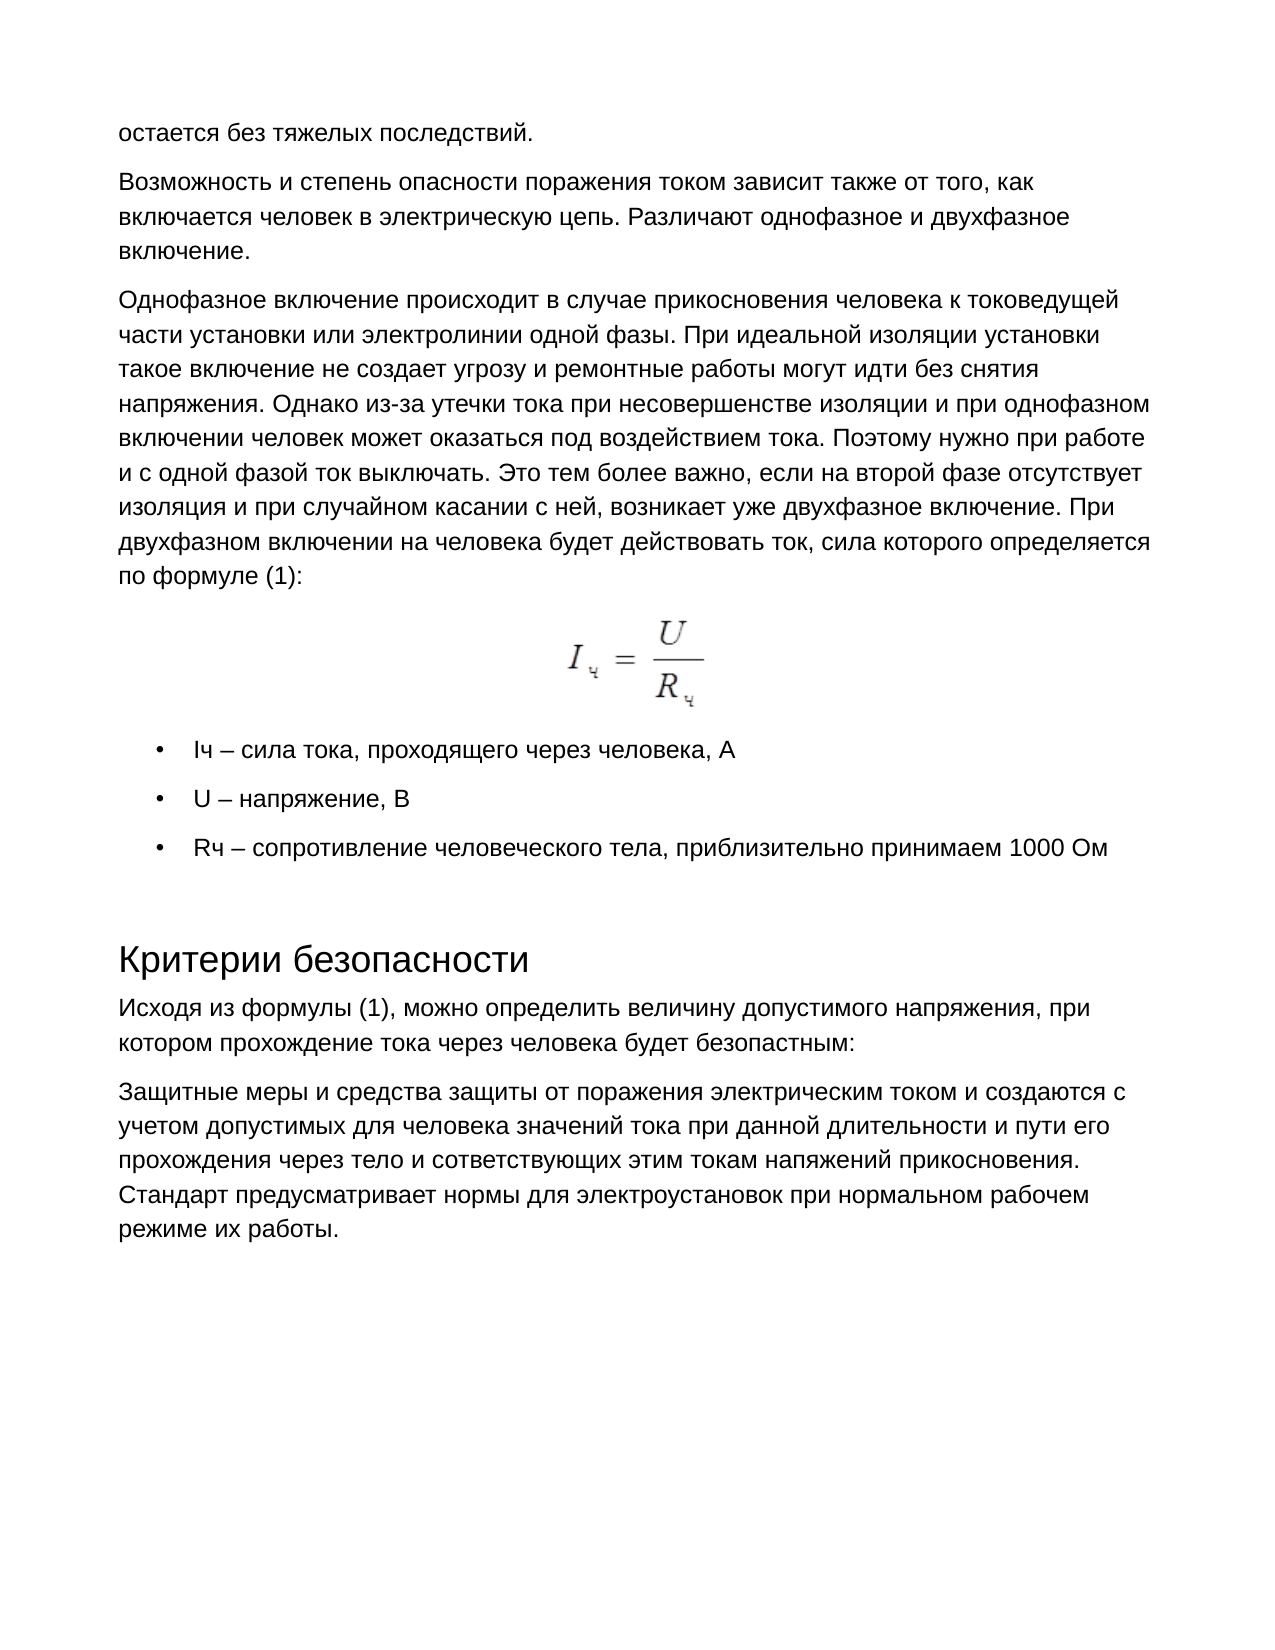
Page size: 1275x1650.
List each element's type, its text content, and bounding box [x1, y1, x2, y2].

subtitle Критерии безопасности [118, 937, 1157, 981]
text Возможность и степень опасности поражения током зависит также от того, как включается человек в электрическую цепь. Различают однофазное и двухфазное включение. [118, 167, 1157, 265]
text Защитные меры и средства защиты от поражения электрическим током и создаются с учетом допустимых для человека значений тока при данной длительности и пути его прохождения через тело и сответствующих этим токам напяжений прикосновения. Стандарт предусматривает нормы для электроустановок при нормальном рабочем режиме их работы. [118, 1077, 1157, 1243]
list U – напряжение, В [156, 784, 1157, 813]
picture [561, 610, 714, 715]
text Однофазное включение происходит в случае прикосновения человека к токоведущей части установки или электролинии одной фазы. При идеальной изоляции установки такое включение не создает угрозу и ремонтные работы могут идти без снятия напряжения. Однако из-за утечки тока при несовершенстве изоляции и при однофазном включении человек может оказаться под воздействием тока. Поэтому нужно при работе и с одной фазой ток выключать. Это тем более важно, если на второй фазе отсутствует изоляция и при случайном касании с ней, возникает уже двухфазное включение. При двухфазном включении на человека будет действовать ток, сила которого определяется по формуле (1): [118, 285, 1157, 590]
text остается без тяжелых последствий. [118, 118, 1157, 147]
list Rч – сопротивление человеческого тела, приблизительно принимаем 1000 Ом [156, 833, 1157, 862]
list Iч – cила тока, проходящего через человека, A [156, 734, 1157, 763]
text Исходя из формулы (1), можно определить величину допустимого напряжения, при котором прохождение тока через человека будет безопастным: [118, 993, 1157, 1056]
